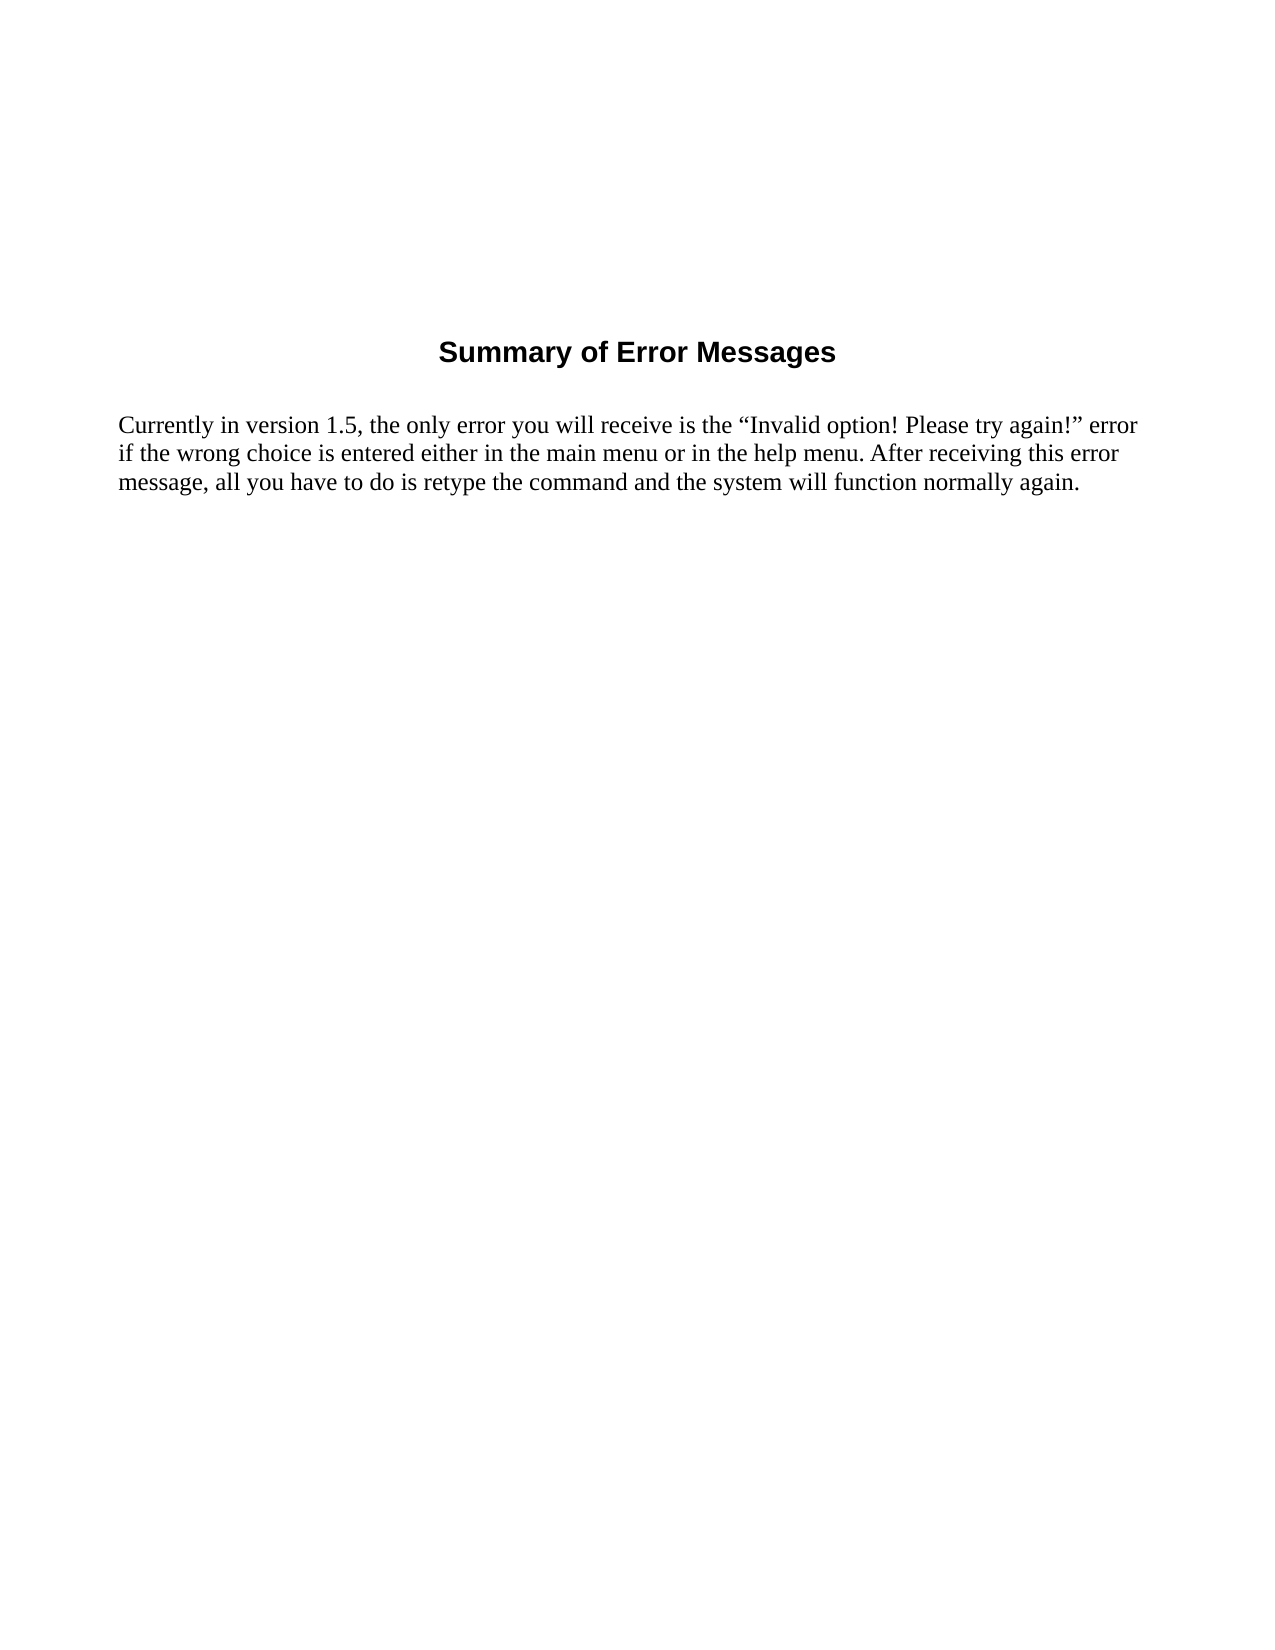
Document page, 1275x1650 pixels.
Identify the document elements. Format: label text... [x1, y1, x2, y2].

text Currently in version 1.5, the only error you will receive is the “Invalid option! Please try again!” error if the wrong choice is entered either in the main menu or in the help menu. After receiving this error message, all you have to do is retype the command and the system will function normally again. [118, 410, 1157, 496]
subtitle Summary of Error Messages [118, 335, 1157, 368]
